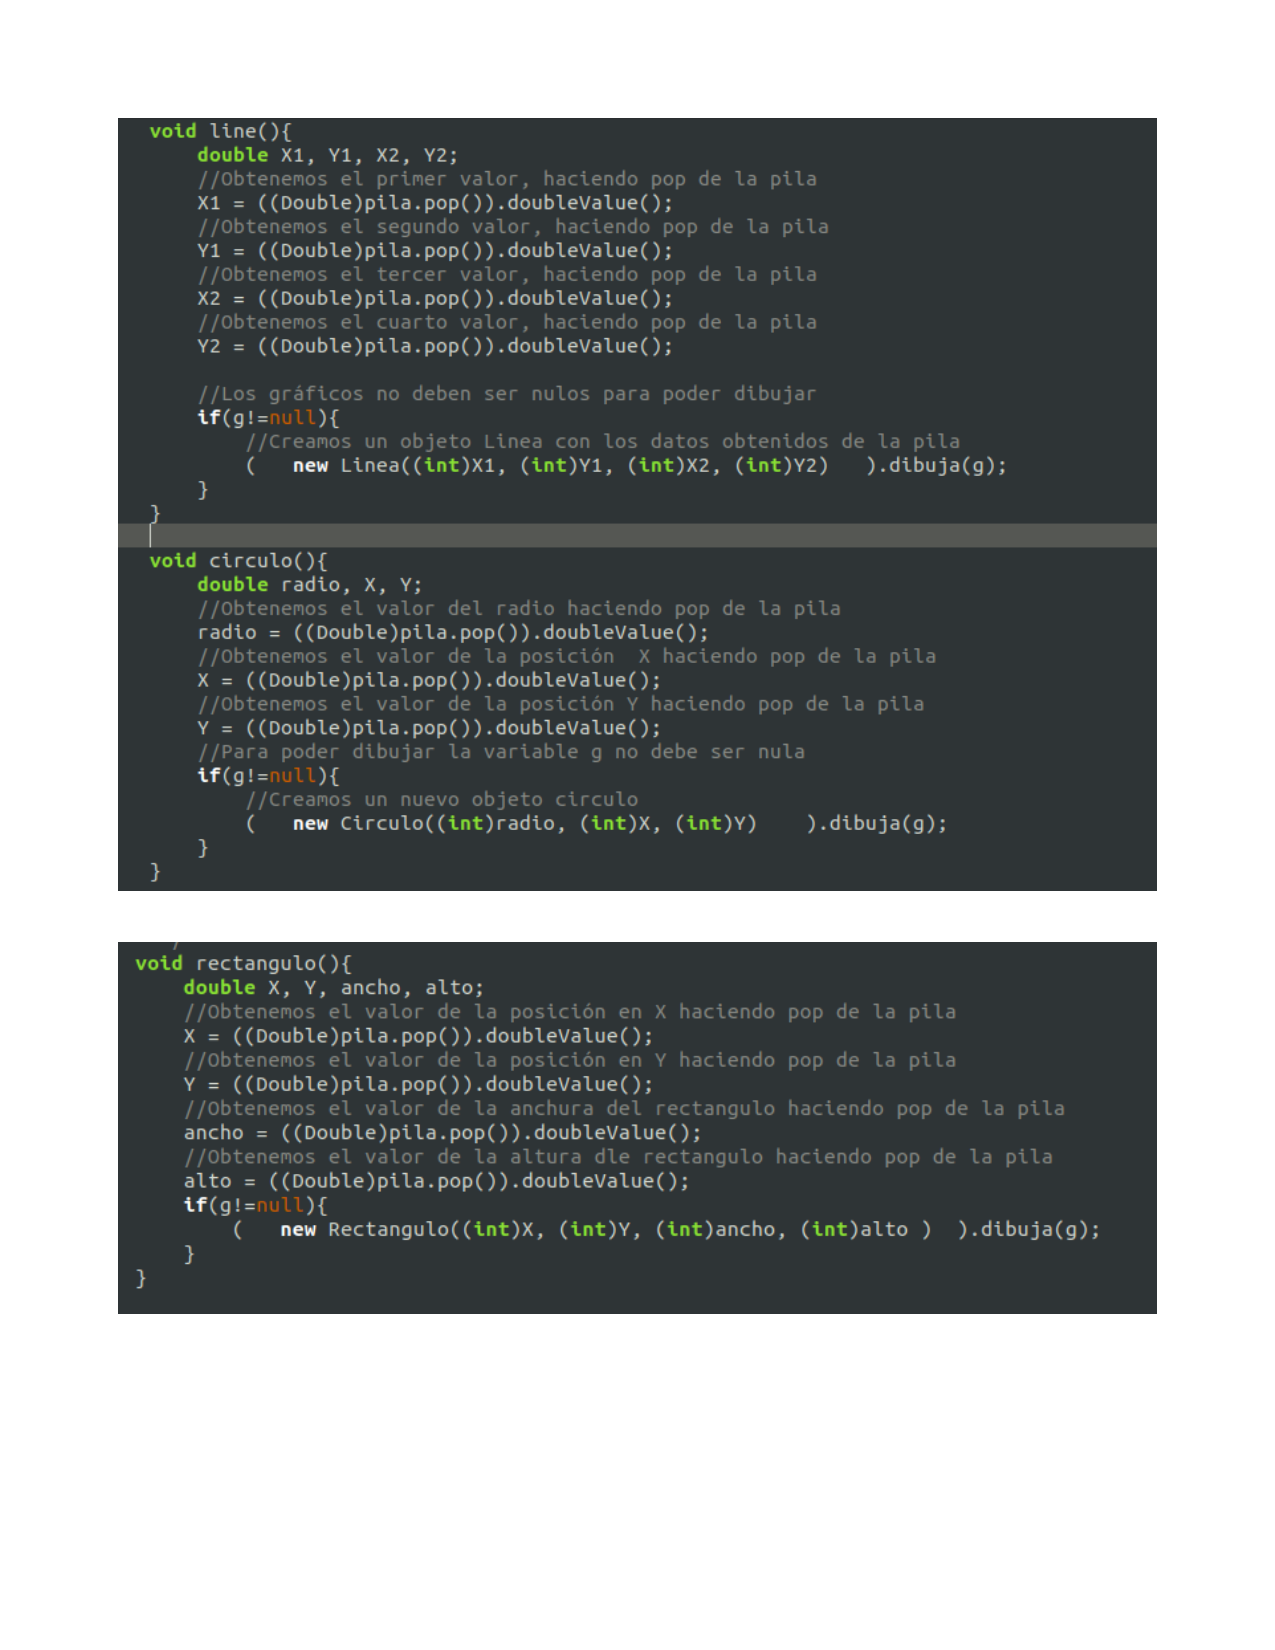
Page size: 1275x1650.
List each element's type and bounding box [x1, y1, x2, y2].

picture [118, 942, 1157, 1314]
picture [118, 118, 1157, 891]
